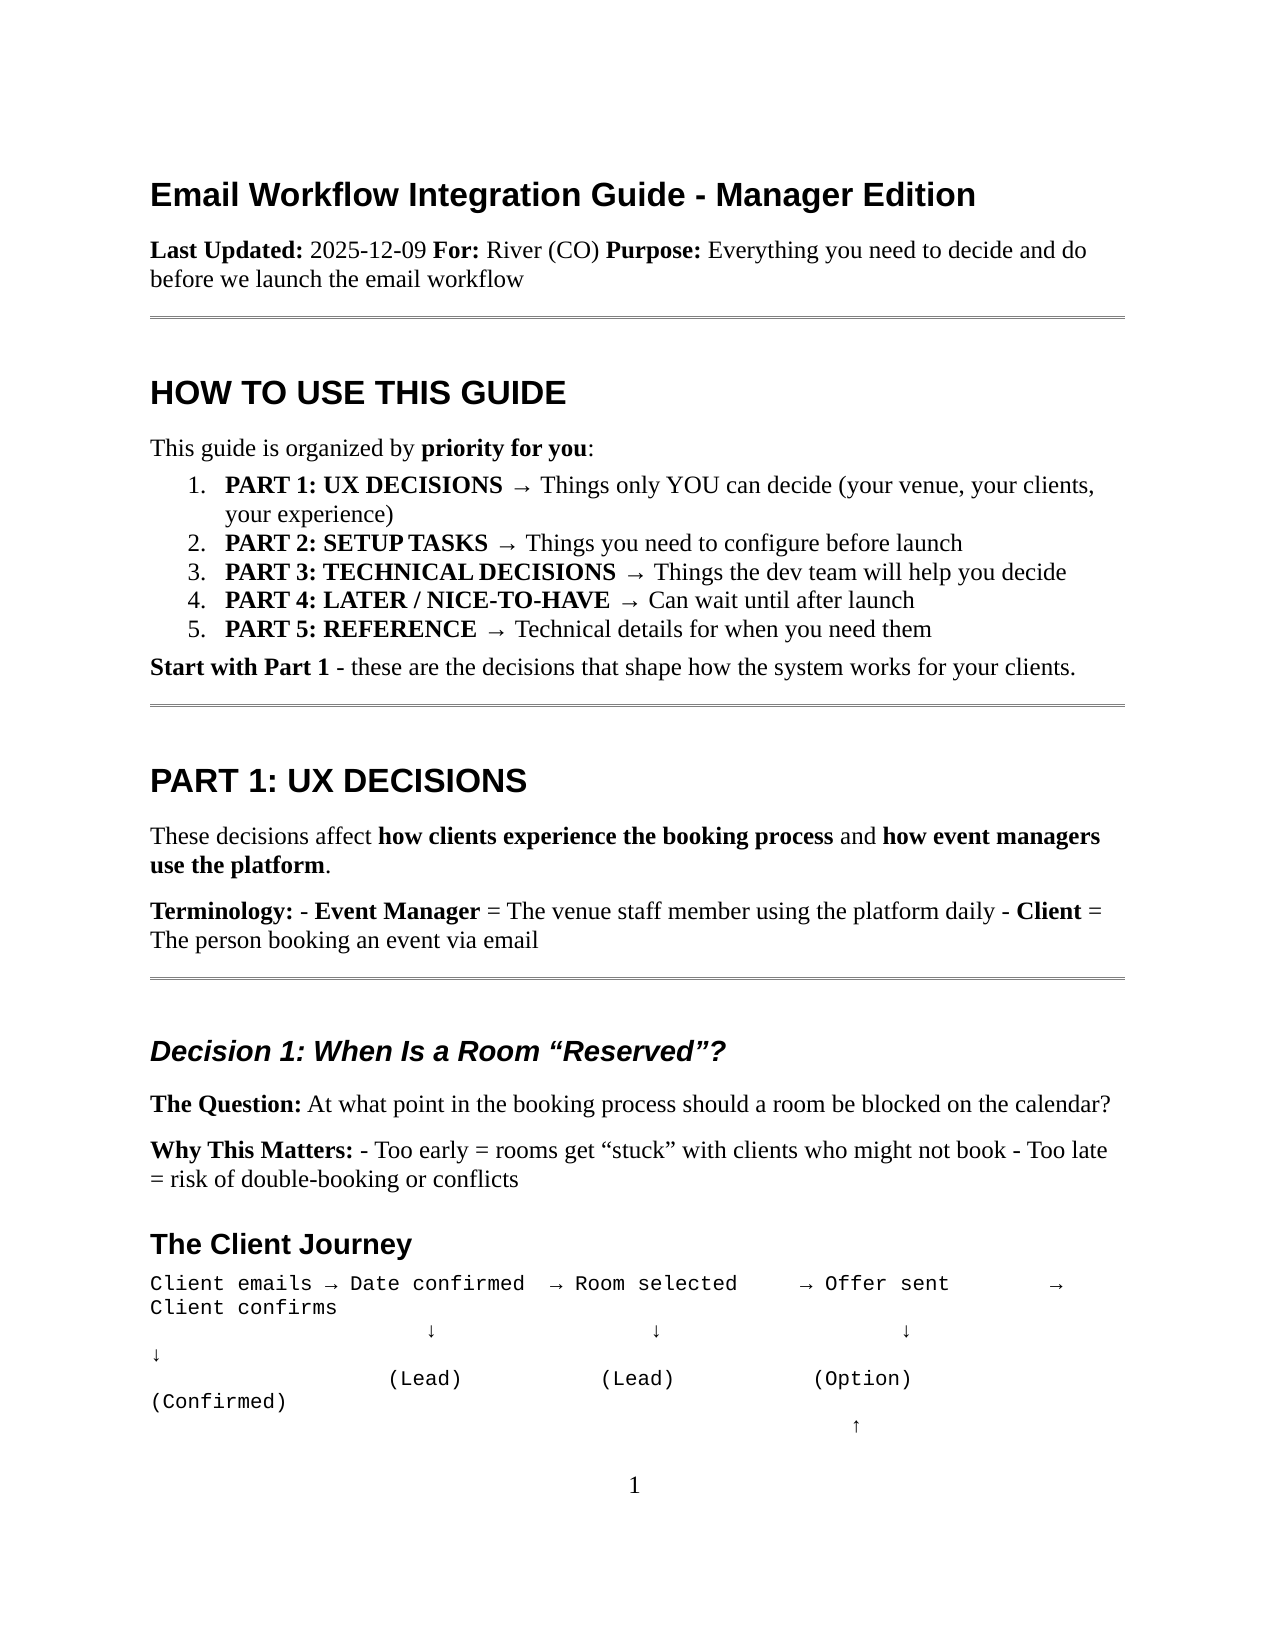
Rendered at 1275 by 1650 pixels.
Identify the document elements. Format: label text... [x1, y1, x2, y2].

text Terminology: - Event Manager = The venue staff member using the platform daily - Client = The person booking an event via email [150, 896, 1125, 954]
text The Question: At what point in the booking process should a room be blocked on the calendar? [150, 1089, 1125, 1118]
list PART 5: REFERENCE → Technical details for when you need them [187, 614, 1125, 643]
text Client emails → Date confirmed → Room selected → Offer sent → Client confirms [150, 1273, 1125, 1320]
text These decisions affect how clients experience the booking process and how event managers use the platform. [150, 821, 1125, 878]
list PART 4: LATER / NICE-TO-HAVE → Can wait until after launch [187, 586, 1125, 614]
subtitle Email Workflow Integration Guide - Manager Edition [150, 175, 1125, 214]
text Last Updated: 2025-12-09 For: River (CO) Purpose: Everything you need to decide and do before we launch the email workflow [150, 235, 1125, 293]
subtitle Decision 1: When Is a Room “Reserved”? [150, 1034, 1125, 1067]
text This guide is organized by priority for you: [150, 433, 1125, 462]
subtitle The Client Journey [150, 1227, 1125, 1261]
list PART 3: TECHNICAL DECISIONS → Things the dev team will help you decide [187, 557, 1125, 586]
text (Lead) (Lead) (Option) (Confirmed) [150, 1368, 1125, 1415]
list PART 2: SETUP TASKS → Things you need to configure before launch [187, 528, 1125, 557]
text Why This Matters: - Too early = rooms get “stuck” with clients who might not book - Too late = risk of double-booking or conflicts [150, 1136, 1125, 1193]
subtitle PART 1: UX DECISIONS [150, 761, 1125, 799]
text ↑ [150, 1415, 1125, 1439]
subtitle HOW TO USE THIS GUIDE [150, 373, 1125, 411]
text Start with Part 1 - these are the decisions that shape how the system works for your clients. [150, 652, 1125, 681]
list PART 1: UX DECISIONS → Things only YOU can decide (your venue, your clients, your experience) [187, 471, 1125, 528]
text ↓ ↓ ↓ ↓ [150, 1320, 1125, 1368]
